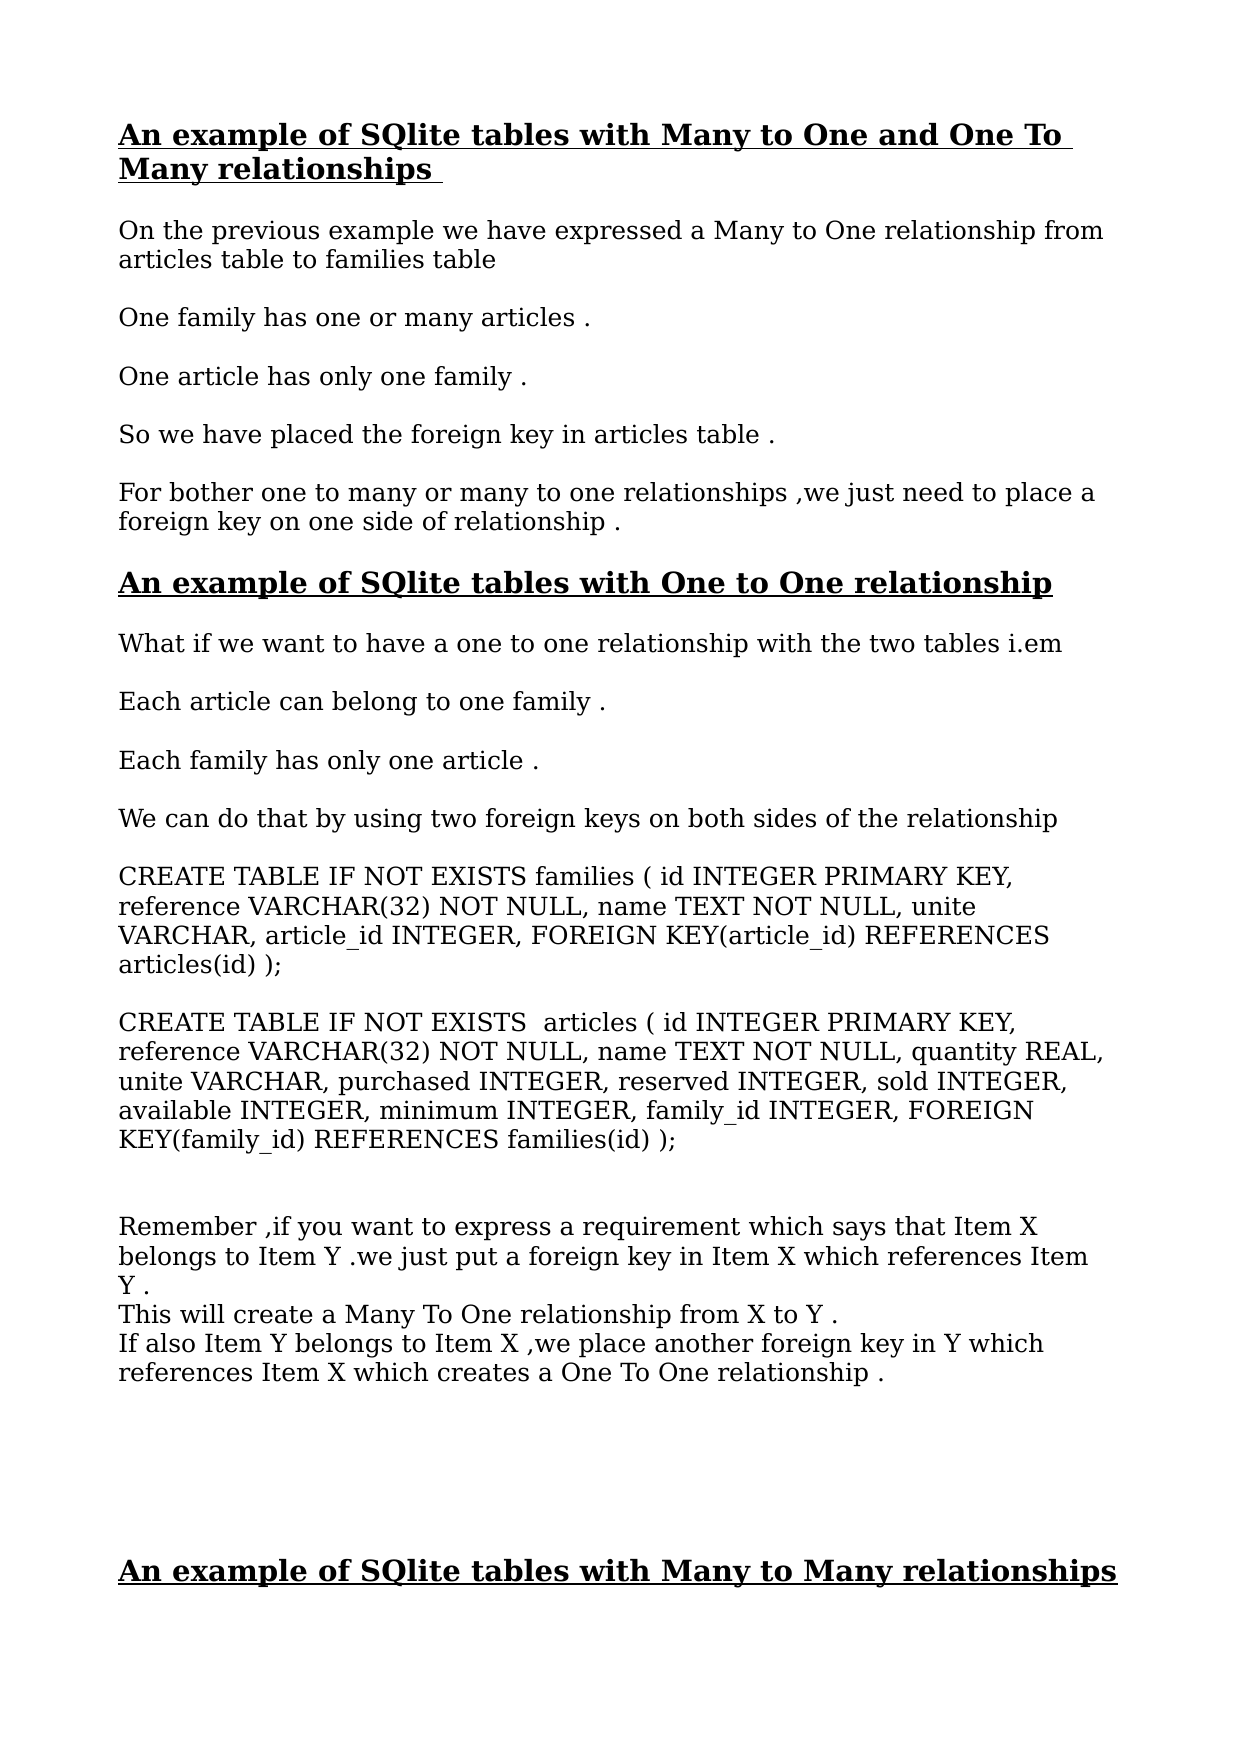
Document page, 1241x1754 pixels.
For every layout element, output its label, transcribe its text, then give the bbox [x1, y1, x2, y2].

text What if we want to have a one to one relationship with the two tables i.em [118, 629, 1122, 658]
text An example of SQlite tables with Many to One and One To Many relationships [118, 118, 1122, 187]
text One family has one or many articles . [118, 303, 1122, 332]
text CREATE TABLE IF NOT EXISTS families ( id INTEGER PRIMARY KEY, reference VARCHAR(32) NOT NULL, name TEXT NOT NULL, unite VARCHAR, article_id INTEGER, FOREIGN KEY(article_id) REFERENCES articles(id) ); [118, 863, 1122, 979]
text Each family has only one article . [118, 746, 1122, 775]
text CREATE TABLE IF NOT EXISTS articles ( id INTEGER PRIMARY KEY, reference VARCHAR(32) NOT NULL, name TEXT NOT NULL, quantity REAL, unite VARCHAR, purchased INTEGER, reserved INTEGER, sold INTEGER, available INTEGER, minimum INTEGER, family_id INTEGER, FOREIGN KEY(family_id) REFERENCES families(id) ); [118, 1008, 1122, 1154]
text One article has only one family . [118, 362, 1122, 391]
text For bother one to many or many to one relationships ,we just need to place a foreign key on one side of relationship . [118, 478, 1122, 537]
text An example of SQlite tables with Many to Many relationships [118, 1554, 1122, 1588]
text On the previous example we have expressed a Many to One relationship from articles table to families table [118, 216, 1122, 274]
text This will create a Many To One relationship from X to Y . [118, 1300, 1122, 1329]
text Each article can belong to one family . [118, 688, 1122, 717]
text Remember ,if you want to express a requirement which says that Item X belongs to Item Y .we just put a foreign key in Item X which references Item Y . [118, 1213, 1122, 1300]
text If also Item Y belongs to Item X ,we place another foreign key in Y which references Item X which creates a One To One relationship . [118, 1329, 1122, 1388]
text So we have placed the foreign key in articles table . [118, 420, 1122, 449]
text We can do that by using two foreign keys on both sides of the relationship [118, 804, 1122, 833]
text An example of SQlite tables with One to One relationship [118, 566, 1122, 600]
